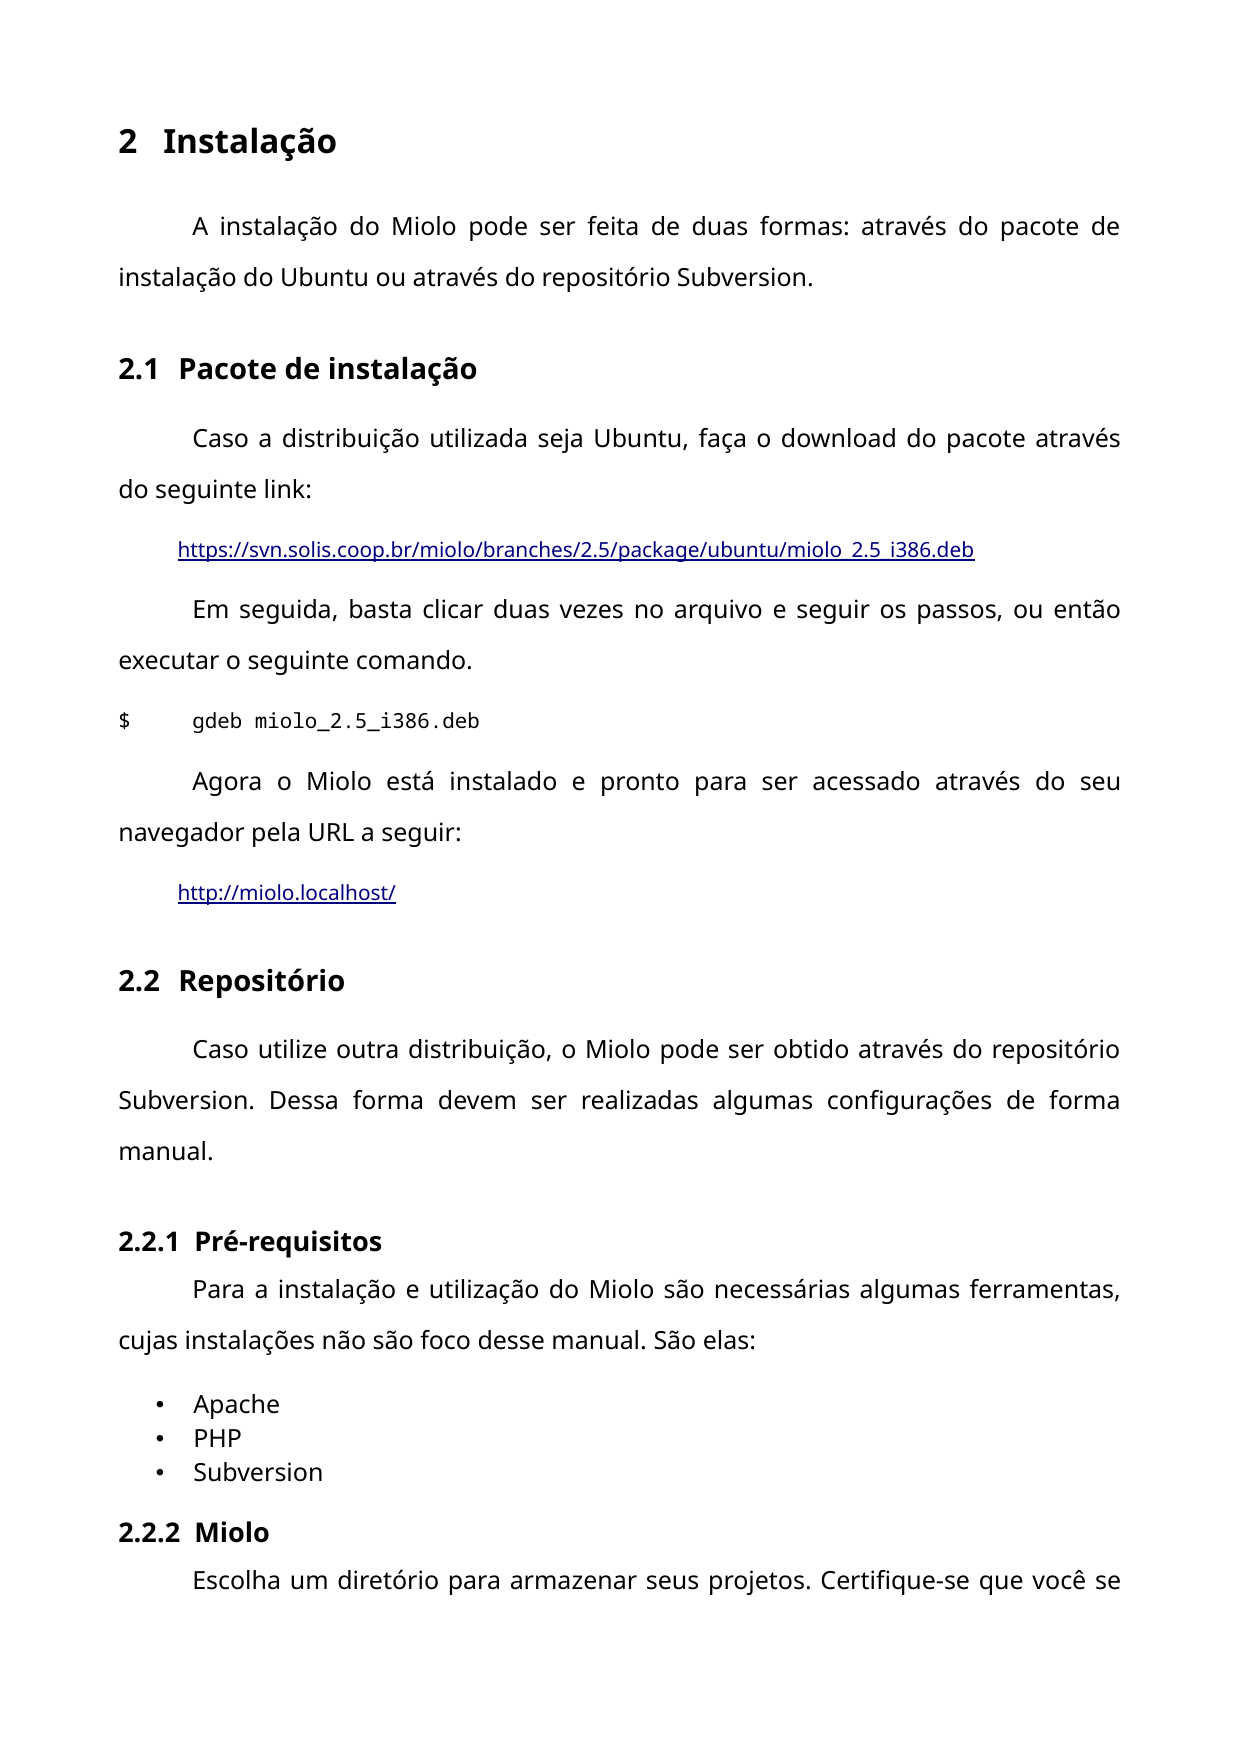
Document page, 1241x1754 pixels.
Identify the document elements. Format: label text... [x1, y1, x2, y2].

text Em seguida, basta clicar duas vezes no arquivo e seguir os passos, ou então executar o seguinte comando. [118, 592, 1122, 677]
text https://svn.solis.coop.br/miolo/branches/2.5/package/ubuntu/miolo_2.5_i386.deb [177, 535, 1122, 563]
text Caso a distribuição utilizada seja Ubuntu, faça o download do pacote através do seguinte link: [118, 421, 1122, 506]
text Para a instalação e utilização do Miolo são necessárias algumas ferramentas, cujas instalações não são foco desse manual. São elas: [118, 1272, 1122, 1357]
subtitle Pacote de instalação [118, 348, 1122, 388]
text http://miolo.localhost/ [177, 878, 1122, 906]
list gdeb miolo_2.5_i386.deb [118, 707, 1122, 735]
text Agora o Miolo está instalado e pronto para ser acessado através do seu navegador pela URL a seguir: [118, 763, 1122, 848]
subtitle Miolo [118, 1514, 1122, 1551]
text A instalação do Miolo pode ser feita de duas formas: através do pacote de instalação do Ubuntu ou através do repositório Subversion. [118, 209, 1122, 294]
list Subversion [156, 1454, 1122, 1489]
subtitle Instalação [118, 118, 1122, 163]
subtitle Repositório [118, 960, 1122, 999]
list PHP [156, 1421, 1122, 1454]
text Escolha um diretório para armazenar seus projetos. Certifique-se que você se [118, 1563, 1122, 1597]
list Apache [156, 1386, 1122, 1421]
subtitle Pré-requisitos [118, 1222, 1122, 1259]
text Caso utilize outra distribuição, o Miolo pode ser obtido através do repositório Subversion. Dessa forma devem ser realizadas algumas configurações de forma manual. [118, 1032, 1122, 1168]
